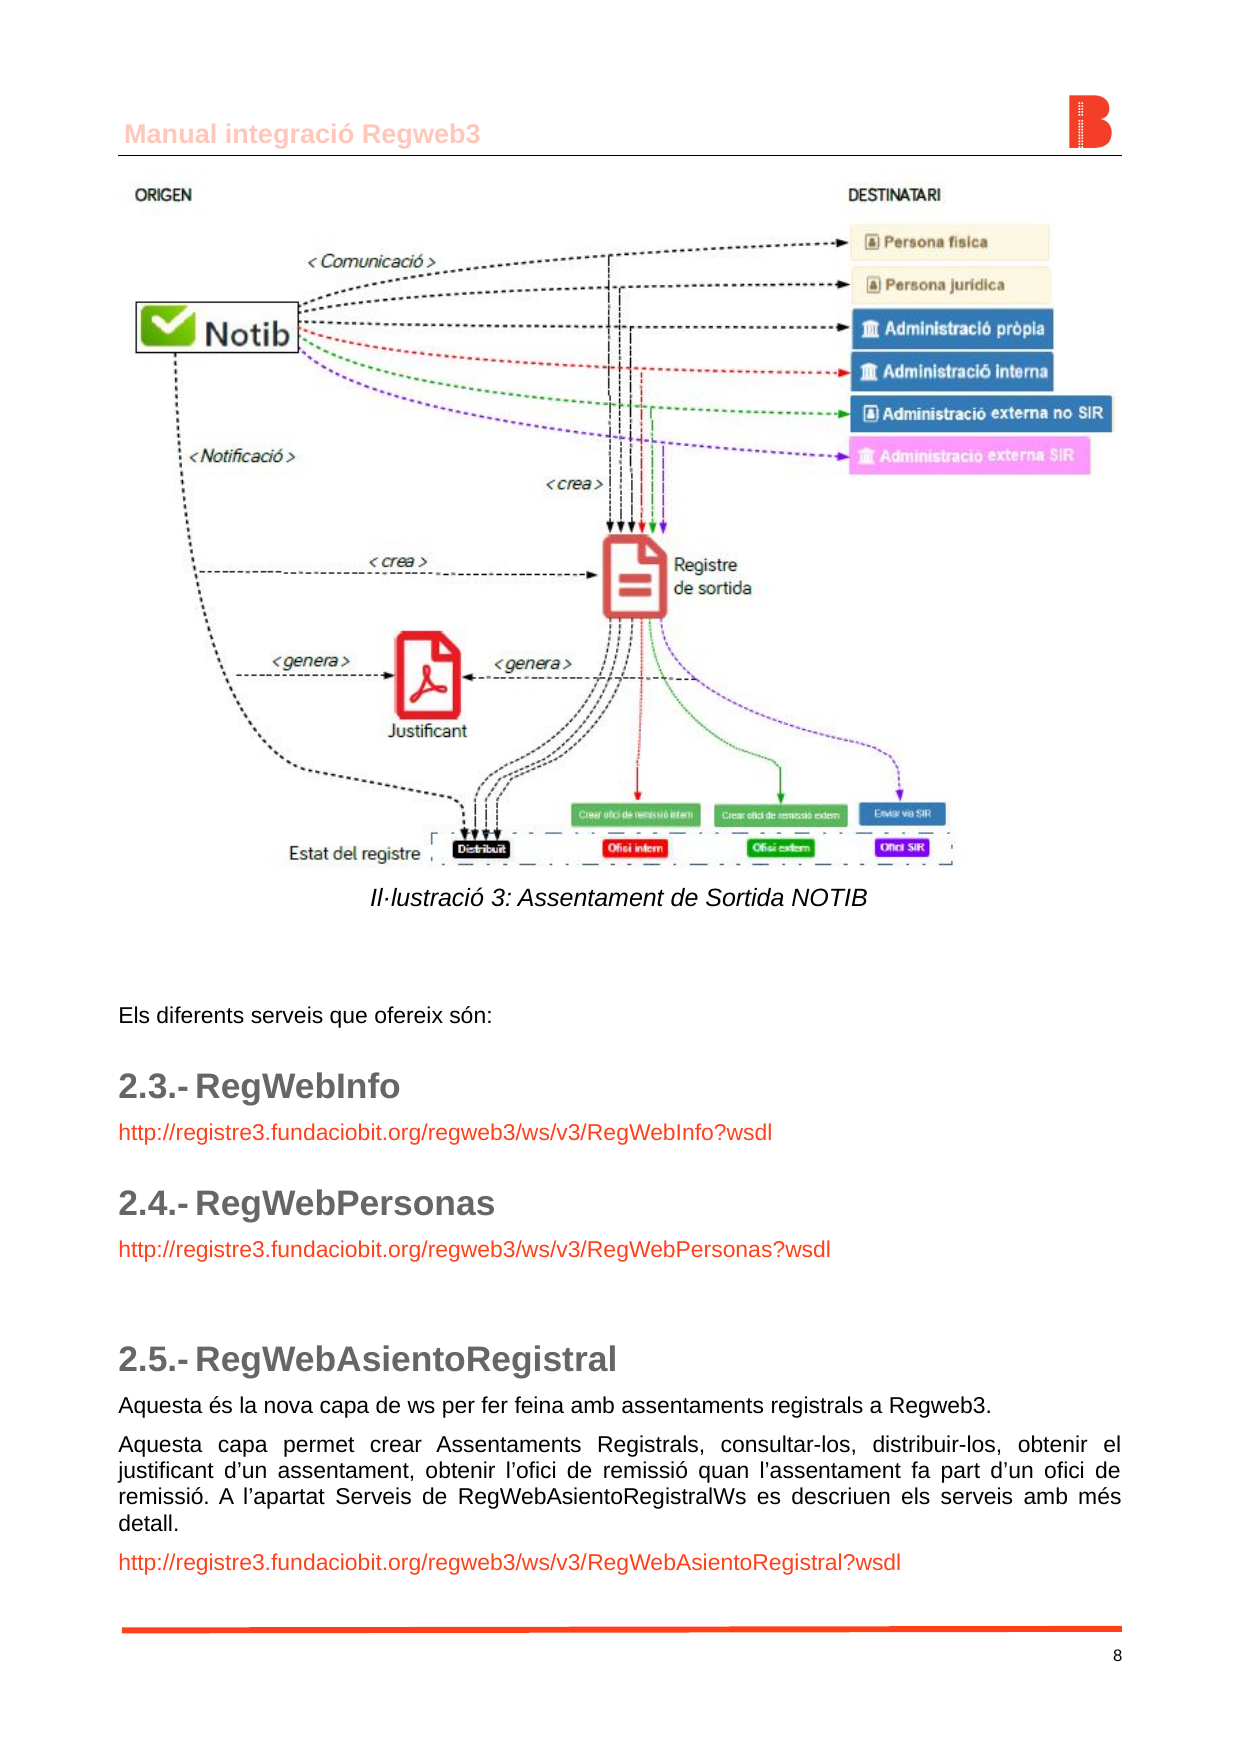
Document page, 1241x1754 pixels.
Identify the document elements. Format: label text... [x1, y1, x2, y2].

picture [118, 171, 1123, 883]
text Aquesta és la nova capa de ws per fer feina amb assentaments registrals a Regweb3. [118, 1392, 1122, 1418]
text Els diferents serveis que ofereix són: [118, 1002, 1122, 1028]
text http://registre3.fundaciobit.org/regweb3/ws/v3/RegWebAsientoRegistral?wsdl [118, 1548, 1122, 1575]
text http://registre3.fundaciobit.org/regweb3/ws/v3/RegWebInfo?wsdl [118, 1119, 1122, 1145]
subtitle RegWebPersonas [118, 1183, 1122, 1223]
text http://registre3.fundaciobit.org/regweb3/ws/v3/RegWebPersonas?wsdl [118, 1236, 1122, 1262]
subtitle RegWebInfo [118, 1066, 1122, 1106]
text Il·lustració 3: Assentament de Sortida NOTIB [118, 883, 1122, 911]
picture [1063, 94, 1117, 150]
subtitle RegWebAsientoRegistral [118, 1338, 1122, 1379]
text Aquesta capa permet crear Assentaments Registrals, consultar-los, distribuir-los, obtenir el justificant d’un assentament, obtenir l’ofici de remissió quan l’assentament fa part d’un ofici de remissió. A l’apartat Serveis de RegWebAsientoRegistralWs es descriuen els serveis amb més detall. [118, 1431, 1122, 1536]
